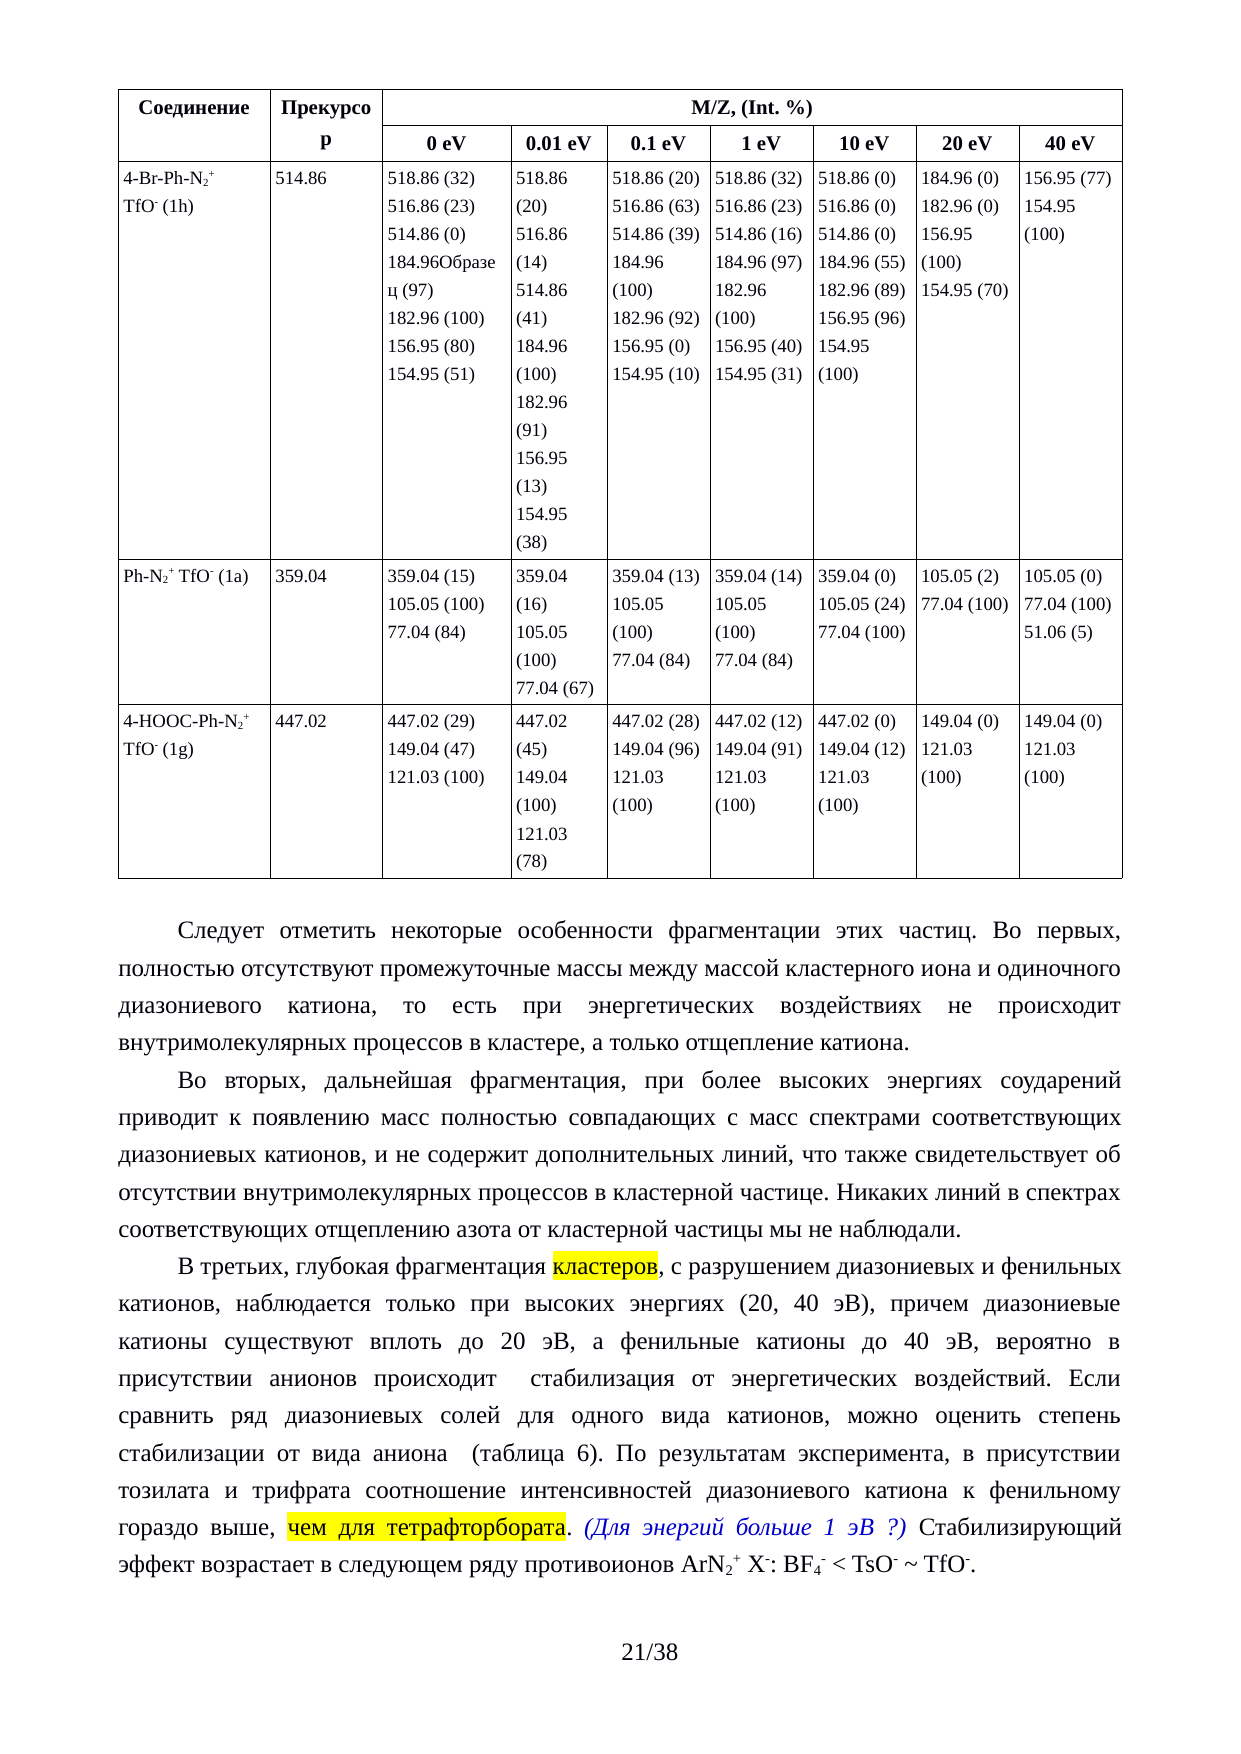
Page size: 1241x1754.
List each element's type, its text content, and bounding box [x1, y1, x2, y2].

table_cell 0.01 eV [512, 126, 607, 161]
table_cell 4-Br-Ph-N2+ TfO- (1h) [119, 162, 270, 558]
table_cell 149.04 (0) 121.03 (100) [917, 705, 1019, 878]
table_cell 0 eV [383, 126, 511, 161]
table_header Прекурсор [271, 90, 382, 161]
table_cell 105.05 (0) 77.04 (100) 51.06 (5) [1020, 560, 1122, 704]
table_cell 359.04 (0) 105.05 (24) 77.04 (100) [814, 560, 916, 704]
table_cell 1 eV [711, 126, 813, 161]
table_cell 447.02 (45) 149.04 (100) 121.03 (78) [512, 705, 607, 878]
table_cell 447.02 (12) 149.04 (91) 121.03 (100) [711, 705, 813, 878]
table_cell 156.95 (77) 154.95 (100) [1020, 162, 1122, 558]
text Следует отметить некоторые особенности фрагментации этих частиц. Во первых, полностью отсутствуют промежуточные массы между массой кластерного иона и одиночного диазониевого катиона, то есть при энергетических воздействиях не происходит внутримолекулярных процессов в кластере, а только отщепление катиона. [118, 916, 1122, 1056]
table_cell 514.86 [271, 162, 382, 558]
table_cell 447.02 [271, 705, 382, 878]
table_cell 447.02 (28) 149.04 (96) 121.03 (100) [608, 705, 710, 878]
table_cell 518.86 (32) 516.86 (23) 514.86 (16) 184.96 (97) 182.96 (100) 156.95 (40) 154.95 (31) [711, 162, 813, 558]
table_header M/Z, (Int. %) [383, 90, 1122, 124]
table_cell 4-HOOC-Ph-N2+ TfO- (1g) [119, 705, 270, 878]
table_cell 518.86 (20) 516.86 (63) 514.86 (39) 184.96 (100) 182.96 (92) 156.95 (0) 154.95 (10) [608, 162, 710, 558]
table_cell 184.96 (0) 182.96 (0) 156.95 (100) 154.95 (70) [917, 162, 1019, 558]
table_cell 359.04 (13) 105.05 (100) 77.04 (84) [608, 560, 710, 704]
table_cell 359.04 [271, 560, 382, 704]
table_cell 10 eV [814, 126, 916, 161]
text В третьих, глубокая фрагментация кластеров, с разрушением диазониевых и фенильных катионов, наблюдается только при высоких энергиях (20, 40 эВ), причем диазониевые катионы существуют вплоть до 20 эВ, а фенильные катионы до 40 эВ, вероятно в присутствии анионов происходит стабилизация от энергетических воздействий. Если сравнить ряд диазониевых солей для одного вида катионов, можно оценить степень стабилизации от вида аниона (таблица 6). По результатам эксперимента, в присутствии тозилата и трифрата соотношение интенсивностей диазониевого катиона к фенильному гораздо выше, чем для тетрафторбората. (Для энергий больше 1 эВ ?) Стабилизирующий эффект возрастает в следующем ряду противоионов ArN2+ X-: BF4- < TsO- ~ TfO-. [118, 1251, 1122, 1578]
table_cell 105.05 (2) 77.04 (100) [917, 560, 1019, 704]
table_cell 40 eV [1020, 126, 1122, 161]
table_cell Ph-N2+ TfO- (1a) [119, 560, 270, 704]
table_cell 518.86 (32) 516.86 (23) 514.86 (0) 184.96Образец (97) 182.96 (100) 156.95 (80) 154.95 (51) [383, 162, 511, 558]
table_cell 518.86 (0) 516.86 (0) 514.86 (0) 184.96 (55) 182.96 (89) 156.95 (96) 154.95 (100) [814, 162, 916, 558]
table_cell 447.02 (0) 149.04 (12) 121.03 (100) [814, 705, 916, 878]
table_cell 20 eV [917, 126, 1019, 161]
table_header Соединение [119, 90, 270, 161]
table_cell 359.04 (16) 105.05 (100) 77.04 (67) [512, 560, 607, 704]
table_cell 518.86 (20) 516.86 (14) 514.86 (41) 184.96 (100) 182.96 (91) 156.95 (13) 154.95 (38) [512, 162, 607, 558]
text Во вторых, дальнейшая фрагментация, при более высоких энергиях соударений приводит к появлению масс полностью совпадающих с масс спектрами соответствующих диазониевых катионов, и не содержит дополнительных линий, что также свидетельствует об отсутствии внутримолекулярных процессов в кластерной частице. Никаких линий в спектрах соответствующих отщеплению азота от кластерной частицы мы не наблюдали. [118, 1065, 1122, 1243]
table_cell 447.02 (29) 149.04 (47) 121.03 (100) [383, 705, 511, 878]
table_cell 359.04 (14) 105.05 (100) 77.04 (84) [711, 560, 813, 704]
table_cell 359.04 (15) 105.05 (100) 77.04 (84) [383, 560, 511, 704]
table_cell 0.1 eV [608, 126, 710, 161]
table_cell 149.04 (0) 121.03 (100) [1020, 705, 1122, 878]
